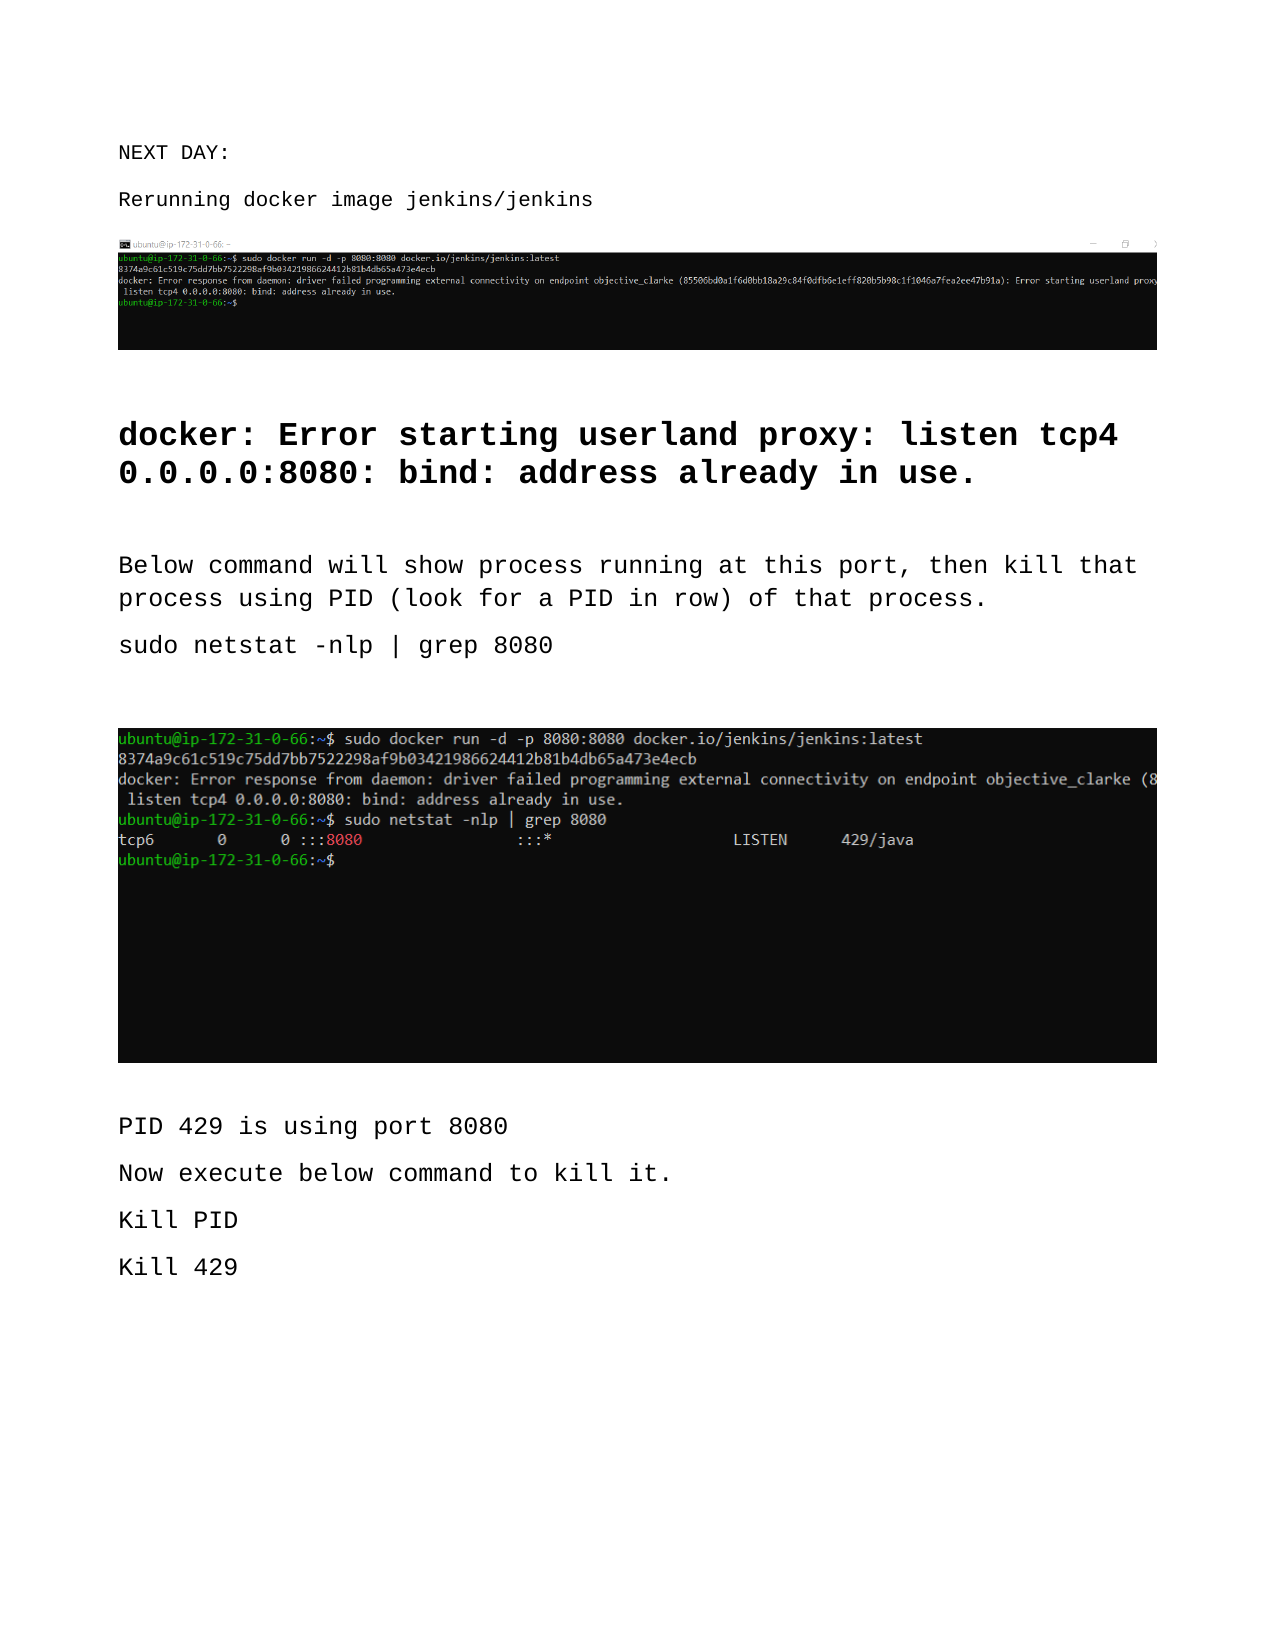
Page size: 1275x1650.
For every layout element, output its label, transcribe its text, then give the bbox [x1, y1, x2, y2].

text Kill PID [118, 1208, 1157, 1236]
text sudo netstat -nlp | grep 8080 [118, 633, 1157, 661]
text Now execute below command to kill it. [118, 1161, 1157, 1189]
text Below command will show process running at this port, then kill that process using PID (look for a PID in row) of that process. [118, 553, 1157, 614]
picture [118, 236, 1157, 350]
text PID 429 is using port 8080 [118, 1114, 1157, 1142]
subtitle docker: Error starting userland proxy: listen tcp4 0.0.0.0:8080: bind: address already in use. [118, 418, 1157, 493]
text Rerunning docker image jenkins/jenkins [118, 189, 1157, 213]
picture [118, 727, 1157, 1063]
text NEXT DAY: [118, 142, 1157, 165]
text Kill 429 [118, 1255, 1157, 1283]
